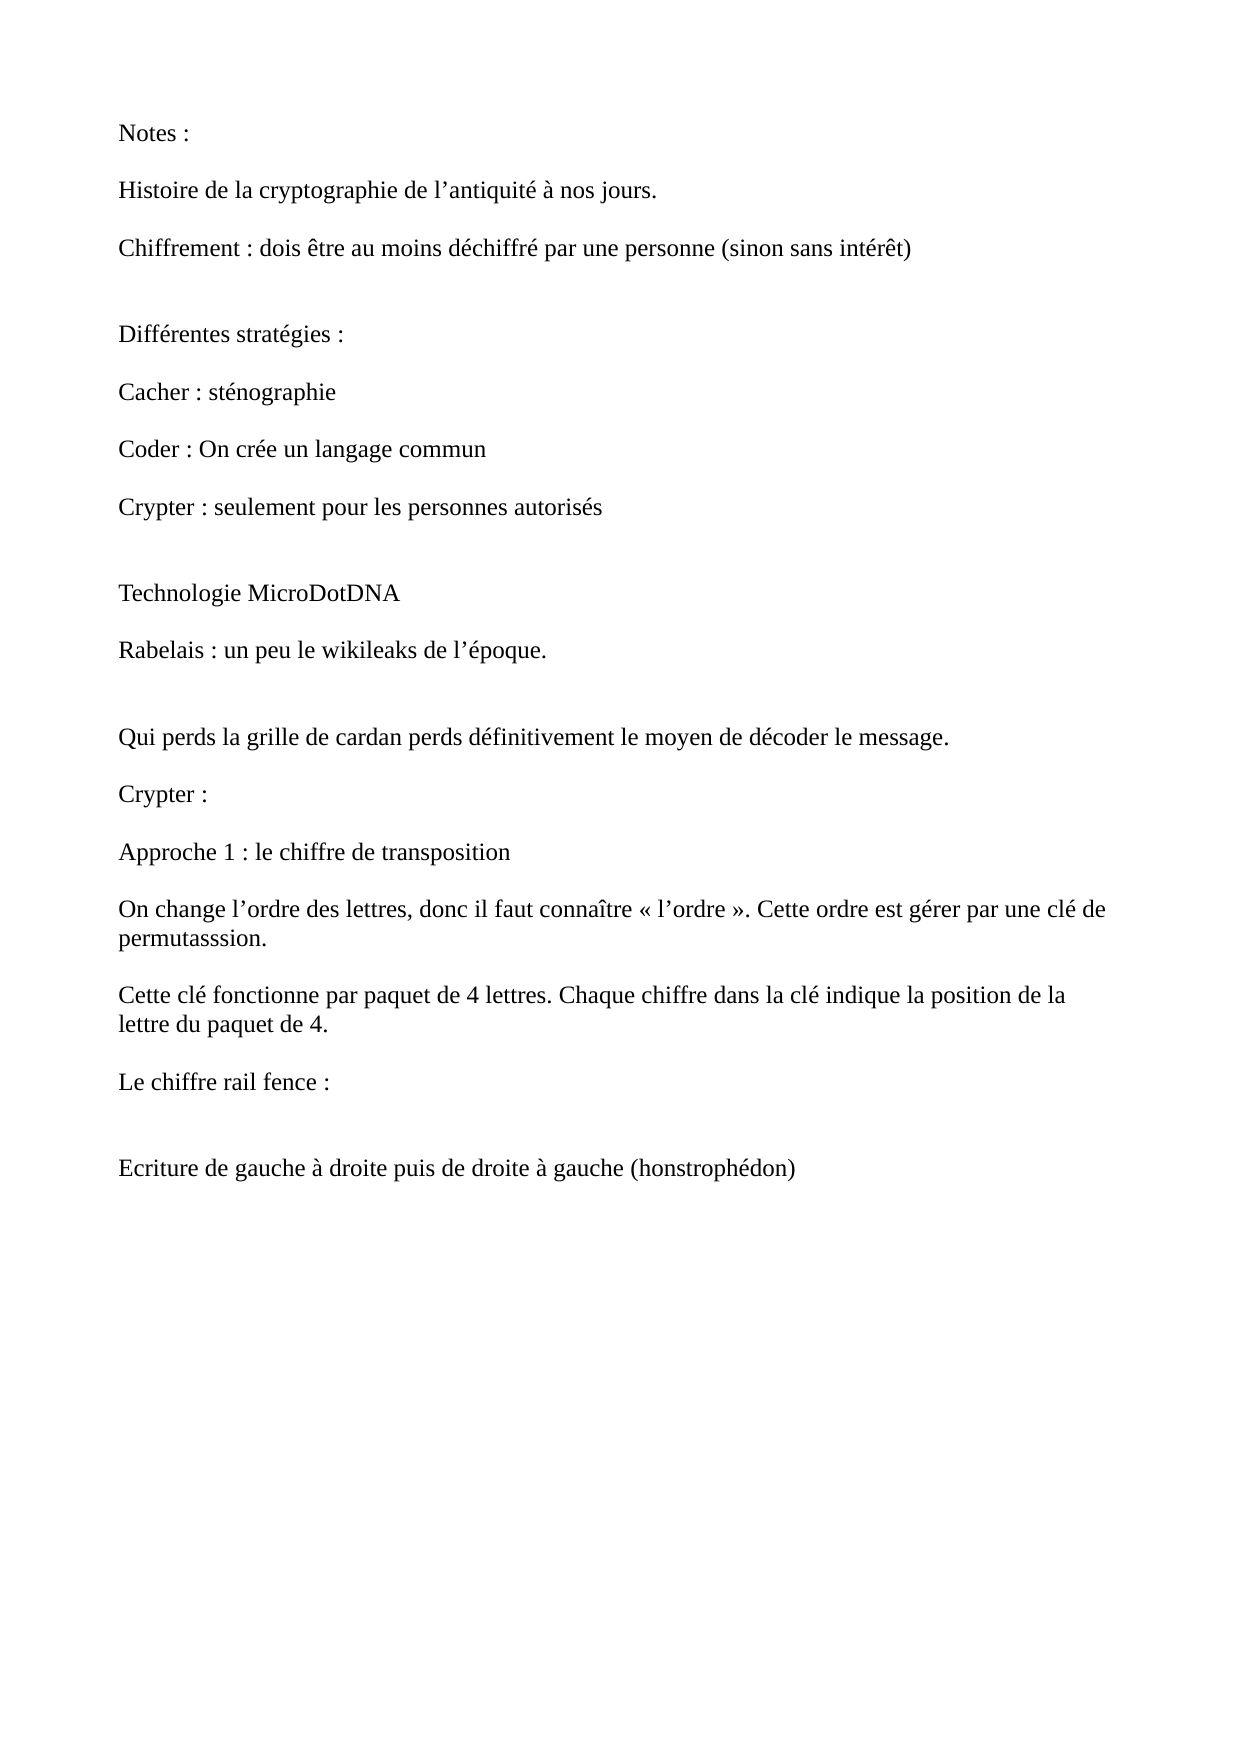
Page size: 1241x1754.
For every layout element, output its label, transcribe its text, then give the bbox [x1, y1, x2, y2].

text Approche 1 : le chiffre de transposition [118, 837, 1122, 866]
text Chiffrement : dois être au moins déchiffré par une personne (sinon sans intérêt) [118, 233, 1122, 262]
text Rabelais : un peu le wikileaks de l’époque. [118, 636, 1122, 664]
text Technologie MicroDotDNA [118, 578, 1122, 607]
text Coder : On crée un langage commun [118, 434, 1122, 463]
text Cette clé fonctionne par paquet de 4 lettres. Chaque chiffre dans la clé indique la position de la lettre du paquet de 4. [118, 981, 1122, 1038]
text Histoire de la cryptographie de l’antiquité à nos jours. [118, 176, 1122, 204]
text Ecriture de gauche à droite puis de droite à gauche (honstrophédon) [118, 1153, 1122, 1182]
text Cacher : sténographie [118, 377, 1122, 406]
text Le chiffre rail fence : [118, 1067, 1122, 1096]
text Crypter : [118, 779, 1122, 808]
text Notes : [118, 118, 1122, 147]
text Qui perds la grille de cardan perds définitivement le moyen de décoder le message. [118, 722, 1122, 751]
text On change l’ordre des lettres, donc il faut connaître « l’ordre ». Cette ordre est gérer par une clé de permutasssion. [118, 894, 1122, 952]
text Différentes stratégies : [118, 319, 1122, 348]
text Crypter : seulement pour les personnes autorisés [118, 492, 1122, 521]
